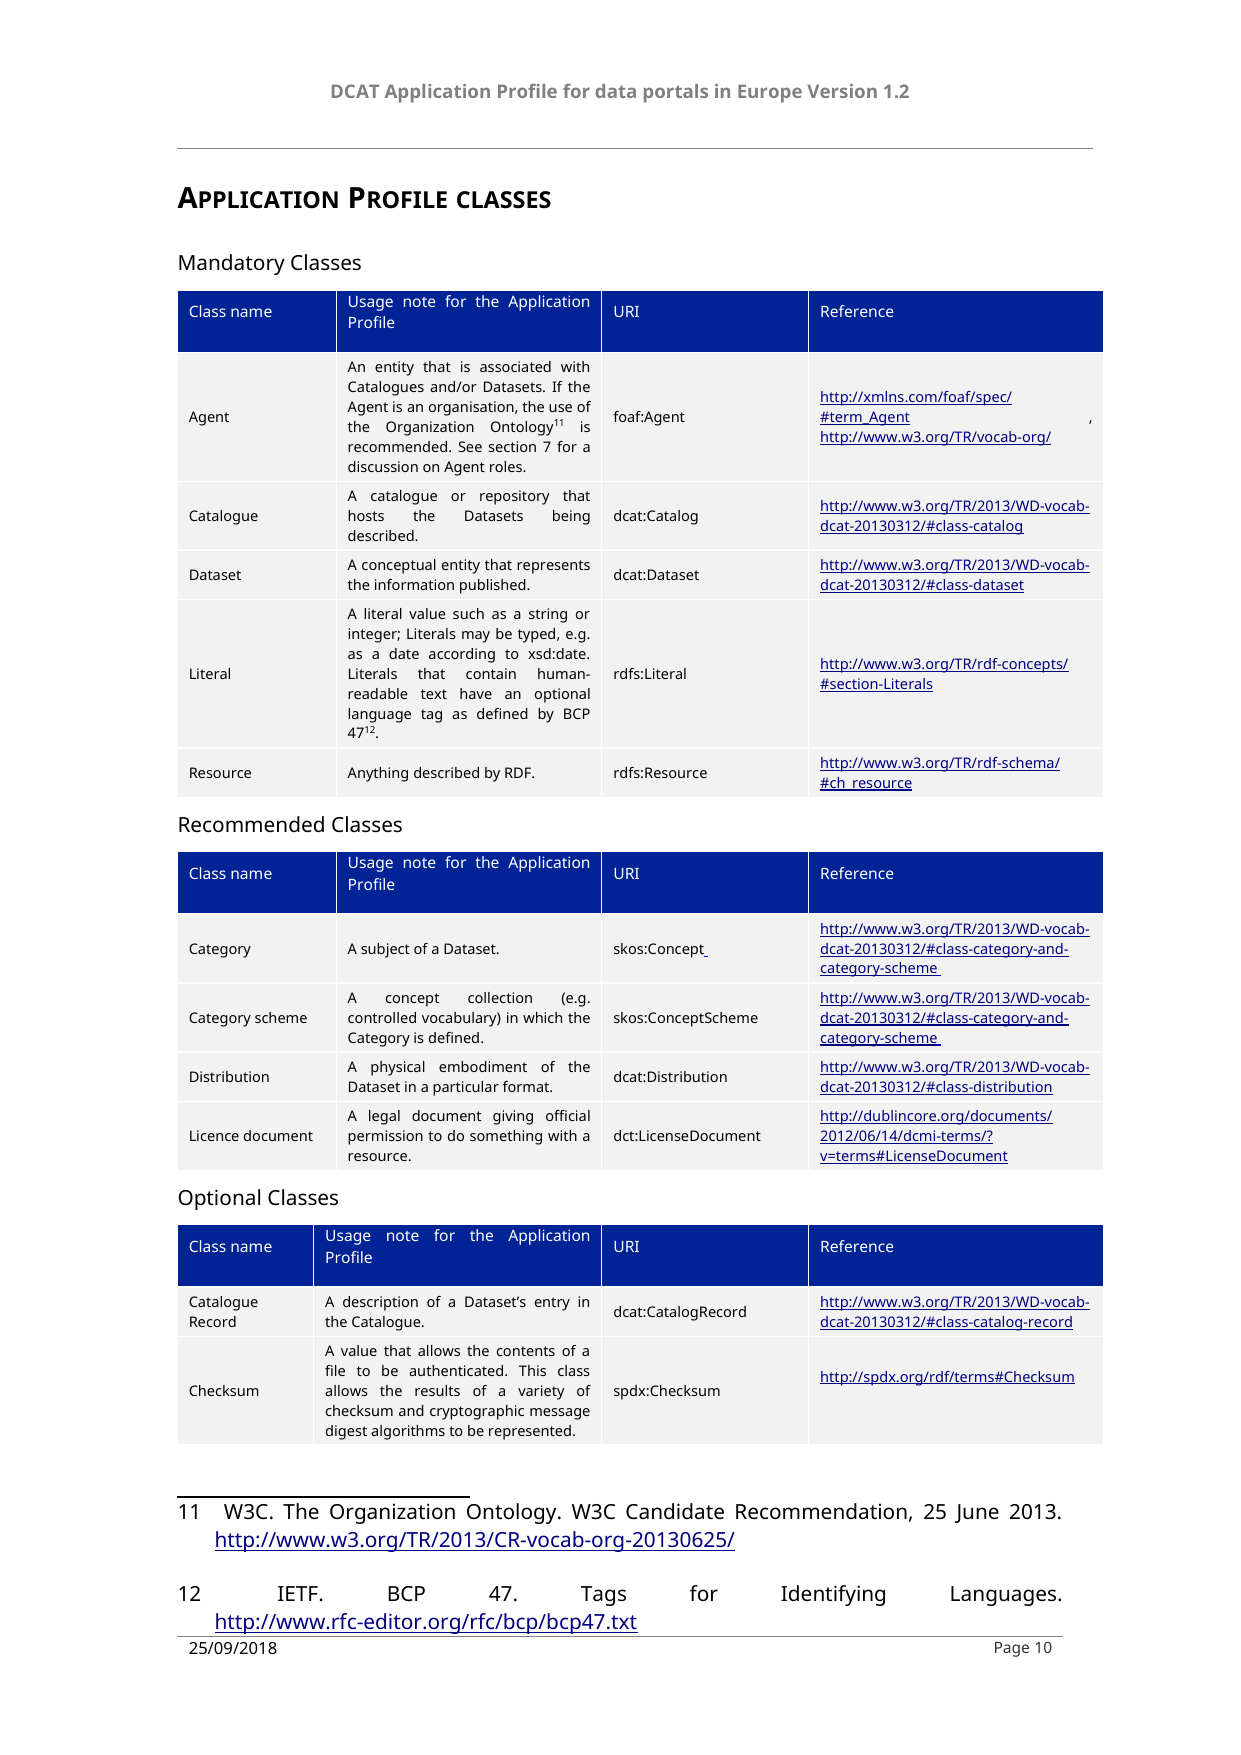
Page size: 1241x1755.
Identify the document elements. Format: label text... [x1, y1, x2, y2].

subtitle Application Profile classes [177, 178, 1063, 217]
table_cell http://www.w3.org/TR/2013/WD-vocab-dcat-20130312/#class-category-and-category-scheme [809, 984, 1103, 1051]
table_cell A legal document giving official permission to do something with a resource. [337, 1102, 601, 1170]
table_cell Catalogue [178, 482, 336, 549]
table_cell A description of a Dataset’s entry in the Catalogue. [314, 1288, 601, 1336]
table_cell Agent [178, 353, 336, 481]
table_cell http://www.w3.org/TR/rdf-schema/#ch_resource [809, 749, 1103, 797]
table_cell dcat:CatalogRecord [602, 1288, 808, 1336]
subtitle Recommended Classes [177, 810, 1063, 838]
table_cell http://www.w3.org/TR/2013/WD-vocab-dcat-20130312/#class-catalog-record [809, 1288, 1103, 1336]
table_cell skos:Concept [602, 914, 808, 982]
table_cell rdfs:Resource [602, 749, 808, 797]
table_cell skos:ConceptScheme [602, 984, 808, 1051]
table_header Reference [809, 852, 1103, 913]
table_cell http://www.w3.org/TR/2013/WD-vocab-dcat-20130312/#class-dataset [809, 551, 1103, 599]
table_cell dct:LicenseDocument [602, 1102, 808, 1170]
table_header Class name [178, 852, 336, 913]
table_header Class name [178, 1225, 313, 1286]
table_cell spdx:Checksum [602, 1337, 808, 1444]
table_header Reference [809, 1225, 1103, 1286]
table_cell An entity that is associated with Catalogues and/or Datasets. If the Agent is an organisation, the use of the Organization Ontology is recommended. See section 7 for a discussion on Agent roles. [337, 353, 601, 481]
table_header Usage note for the Application Profile [337, 852, 601, 913]
table_cell A physical embodiment of the Dataset in a particular format. [337, 1053, 601, 1101]
subtitle Optional Classes [177, 1183, 1063, 1212]
table_cell rdfs:Literal [602, 600, 808, 747]
table_cell Literal [178, 600, 336, 747]
table_cell A conceptual entity that represents the information published. [337, 551, 601, 599]
table_cell dcat:Dataset [602, 551, 808, 599]
table_cell http://xmlns.com/foaf/spec/#term_Agent , http://www.w3.org/TR/vocab-org/ [809, 353, 1103, 481]
table_cell A value that allows the contents of a file to be authenticated. This class allows the results of a variety of checksum and cryptographic message digest algorithms to be represented. [314, 1337, 601, 1444]
table_cell http://www.w3.org/TR/rdf-concepts/#section-Literals [809, 600, 1103, 747]
table_cell Resource [178, 749, 336, 797]
table_cell http://www.w3.org/TR/2013/WD-vocab-dcat-20130312/#class-catalog [809, 482, 1103, 549]
table_header Usage note for the Application Profile [337, 291, 601, 352]
subtitle Mandatory Classes [177, 248, 1063, 277]
table_cell dcat:Catalog [602, 482, 808, 549]
table_cell A concept collection (e.g. controlled vocabulary) in which the Category is defined. [337, 984, 601, 1051]
table_cell A literal value such as a string or integer; Literals may be typed, e.g. as a date according to xsd:date. Literals that contain human-readable text have an optional language tag as defined by BCP 47. [337, 600, 601, 747]
table_cell http://dublincore.org/documents/2012/06/14/dcmi-terms/?v=terms#LicenseDocument [809, 1102, 1103, 1170]
table_cell Checksum [178, 1337, 313, 1444]
table_header URI [602, 291, 808, 352]
table_header Reference [809, 291, 1103, 352]
table_cell A subject of a Dataset. [337, 914, 601, 982]
table_cell Dataset [178, 551, 336, 599]
table_cell http://www.w3.org/TR/2013/WD-vocab-dcat-20130312/#class-distribution [809, 1053, 1103, 1101]
table_cell http://www.w3.org/TR/2013/WD-vocab-dcat-20130312/#class-category-and-category-scheme [809, 914, 1103, 982]
table_cell Anything described by RDF. [337, 749, 601, 797]
table_cell Distribution [178, 1053, 336, 1101]
table_header URI [602, 1225, 808, 1286]
table_header Class name [178, 291, 336, 352]
table_cell Category scheme [178, 984, 336, 1051]
table_cell foaf:Agent [602, 353, 808, 481]
table_cell dcat:Distribution [602, 1053, 808, 1101]
table_cell Catalogue Record [178, 1288, 313, 1336]
table_cell A catalogue or repository that hosts the Datasets being described. [337, 482, 601, 549]
table_cell Category [178, 914, 336, 982]
table_header URI [602, 852, 808, 913]
table_header Usage note for the Application Profile [314, 1225, 601, 1286]
table_cell Licence document [178, 1102, 336, 1170]
table_cell http://spdx.org/rdf/terms#Checksum [809, 1337, 1103, 1444]
